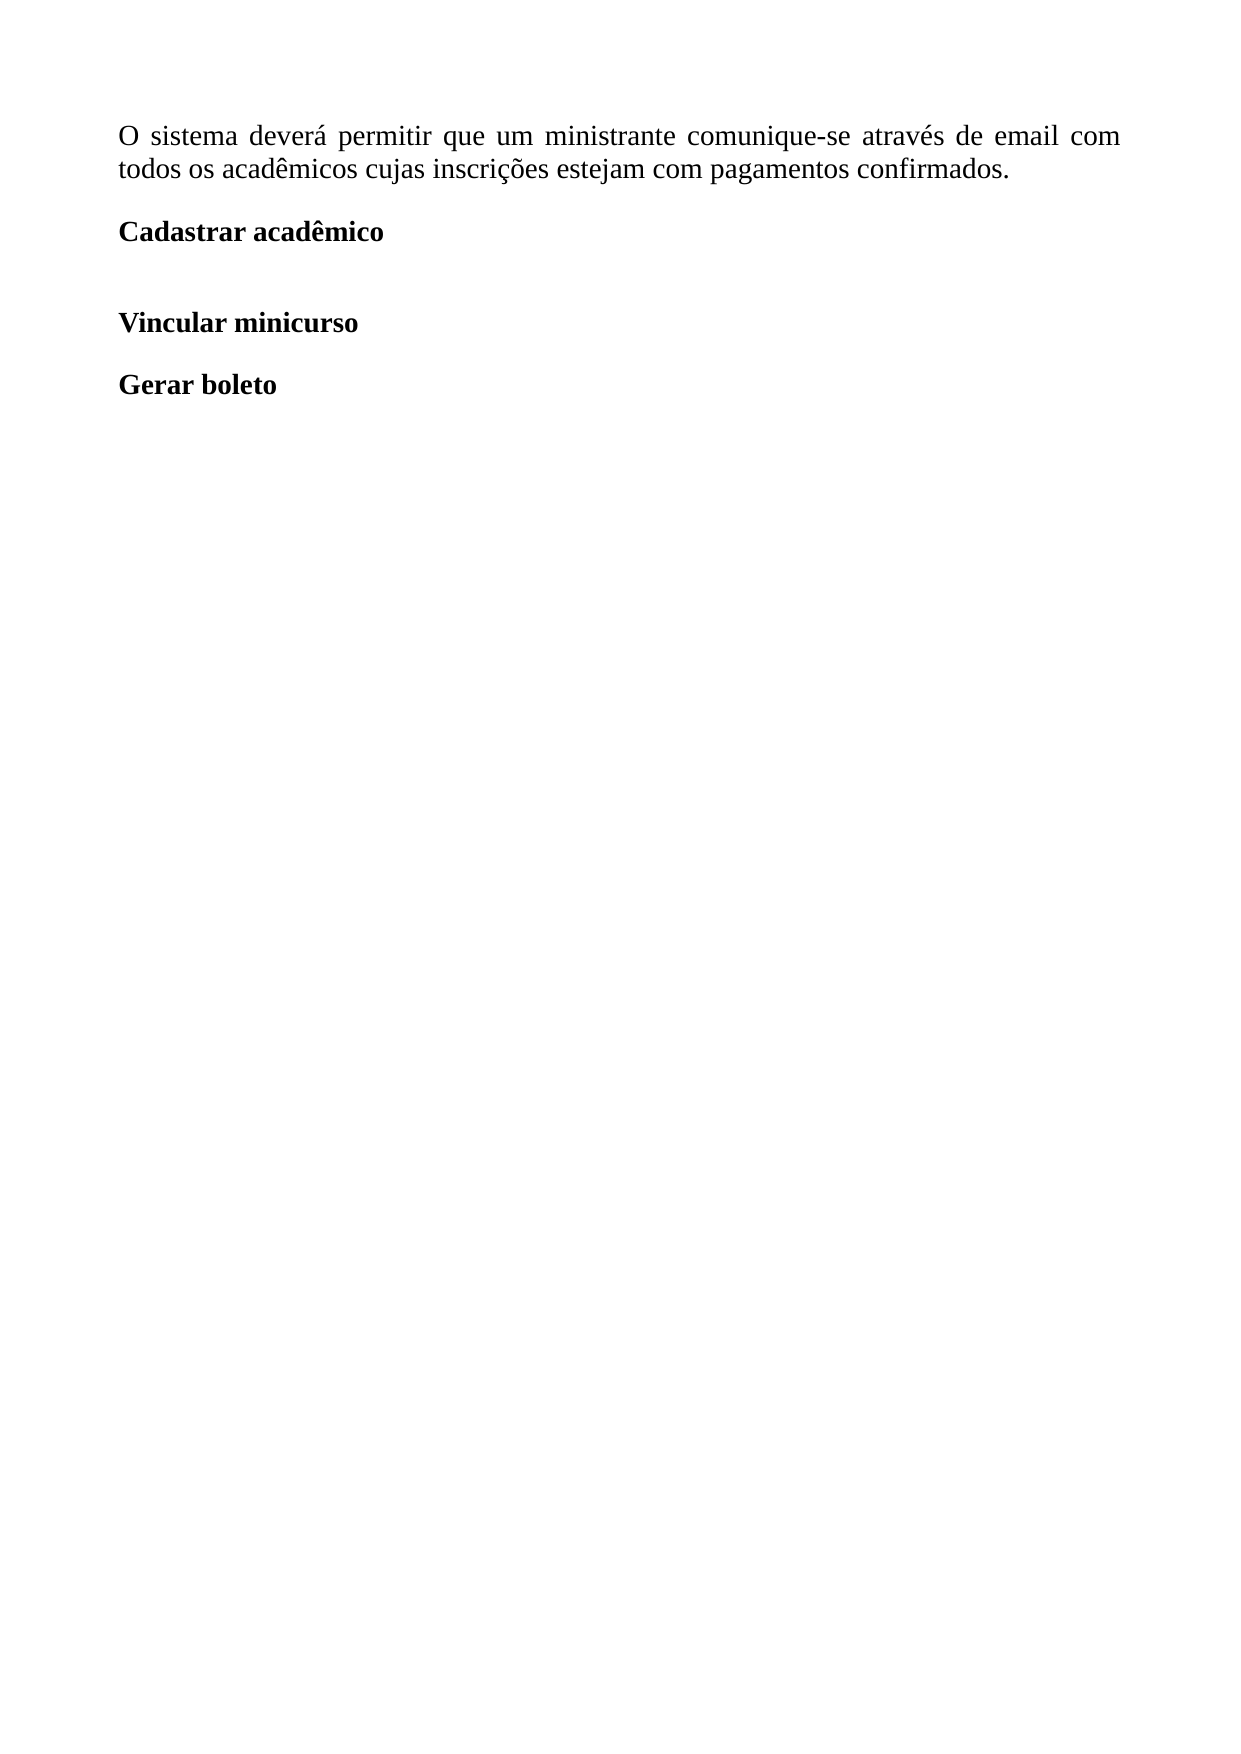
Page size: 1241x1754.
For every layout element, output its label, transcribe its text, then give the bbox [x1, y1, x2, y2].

text Cadastrar acadêmico [118, 214, 1122, 247]
text Gerar boleto [118, 367, 1122, 401]
text O sistema deverá permitir que um ministrante comunique-se através de email com todos os acadêmicos cujas inscrições estejam com pagamentos confirmados. [118, 118, 1122, 185]
text Vincular minicurso [118, 305, 1122, 338]
